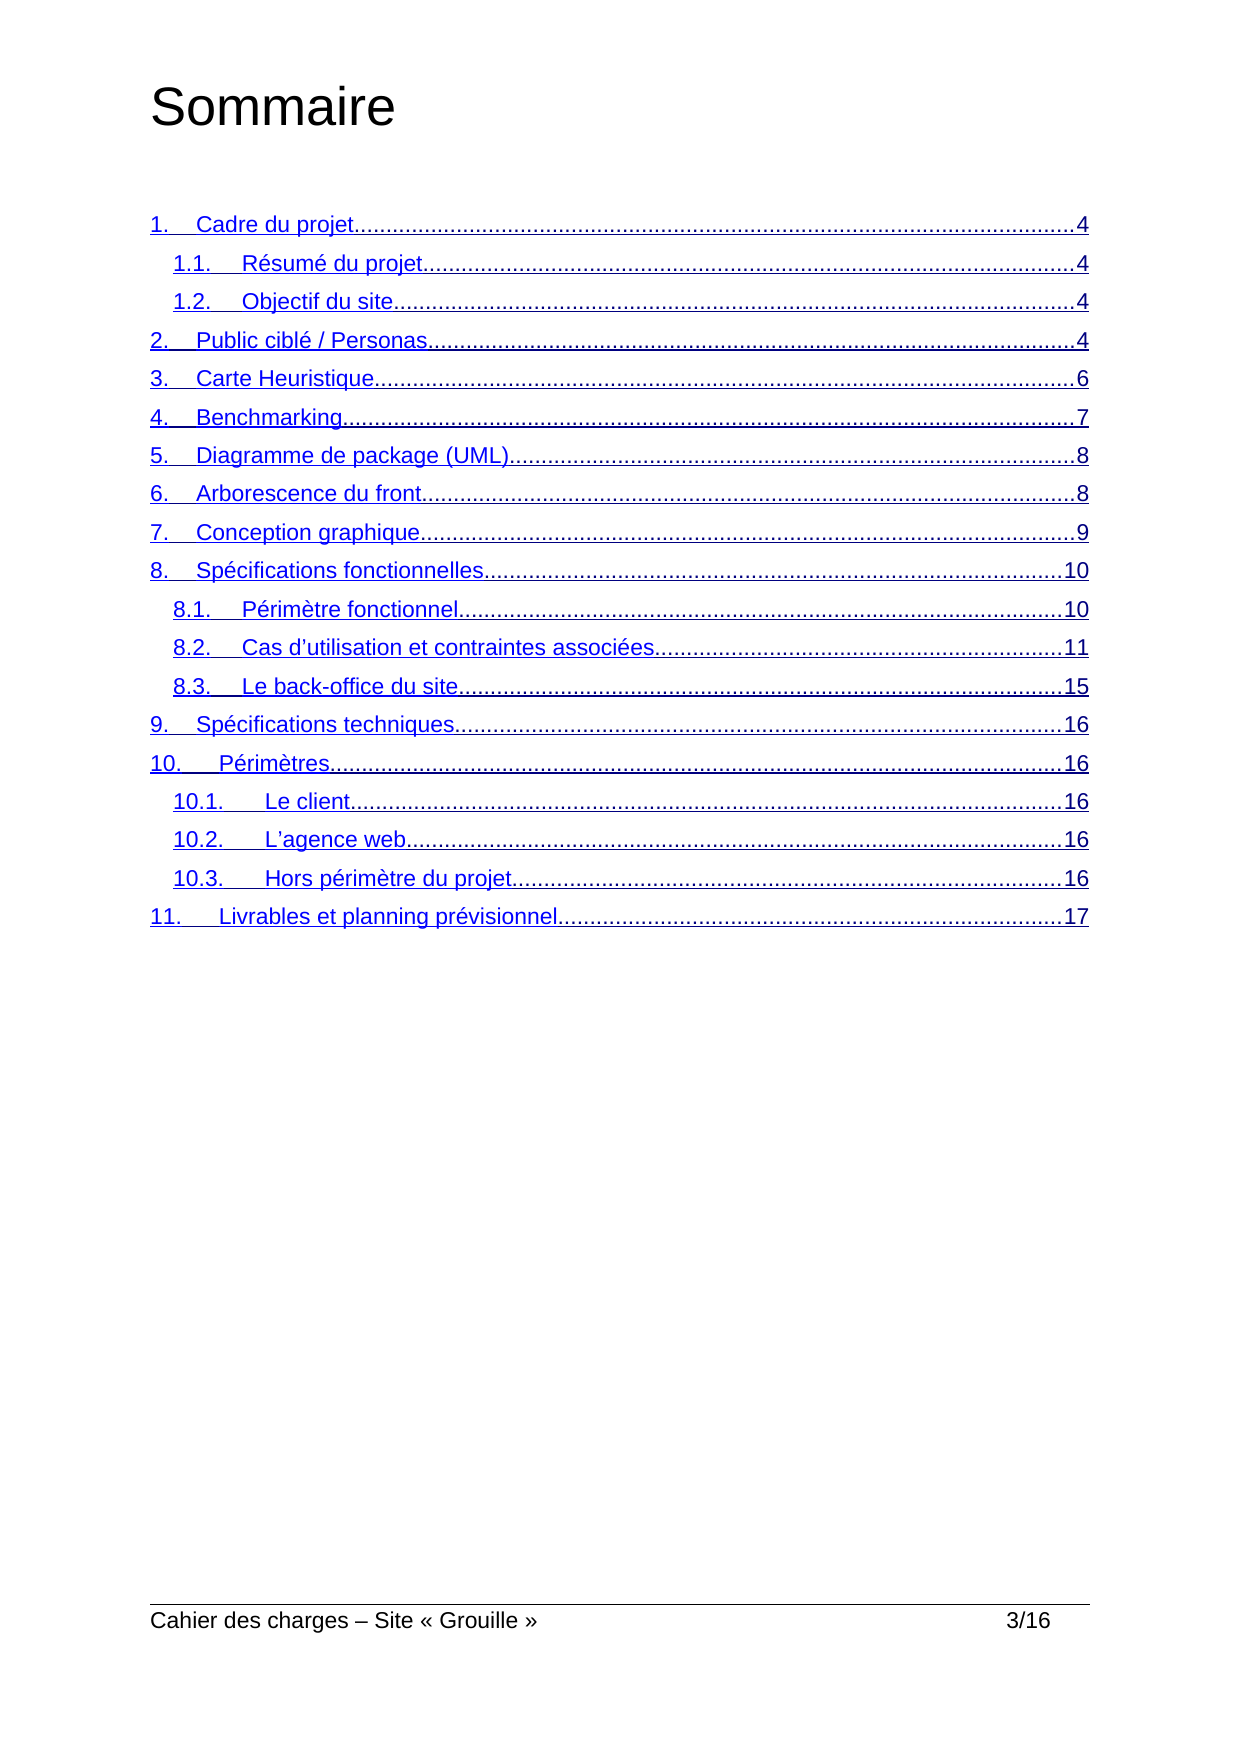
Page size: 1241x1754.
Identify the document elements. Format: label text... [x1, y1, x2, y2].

text 4. Benchmarking 7 [150, 403, 1090, 431]
subtitle Sommaire [150, 75, 1090, 137]
text 5. Diagramme de package (UML) 8 [150, 441, 1090, 469]
text 10. Périmètres 16 [150, 749, 1090, 777]
text 1.2. Objectif du site 4 [173, 287, 1090, 315]
text 9. Spécifications techniques 16 [150, 710, 1090, 738]
text 3. Carte Heuristique 6 [150, 364, 1090, 392]
text 8. Spécifications fonctionnelles 10 [150, 556, 1090, 584]
text 8.3. Le back-office du site 15 [173, 672, 1090, 700]
text 10.1. Le client 16 [173, 787, 1090, 815]
text 2. Public ciblé / Personas 4 [150, 326, 1090, 354]
text 11. Livrables et planning prévisionnel 17 [150, 902, 1090, 930]
text 8.2. Cas d’utilisation et contraintes associées 11 [173, 633, 1090, 661]
text 10.3. Hors périmètre du projet 16 [173, 864, 1090, 892]
text 10.2. L’agence web 16 [173, 826, 1090, 853]
text 6. Arborescence du front 8 [150, 479, 1090, 508]
text 1.1. Résumé du projet 4 [173, 249, 1090, 277]
text 7. Conception graphique 9 [150, 518, 1090, 546]
text 1. Cadre du projet 4 [150, 211, 1090, 238]
text 8.1. Périmètre fonctionnel 10 [173, 595, 1090, 623]
